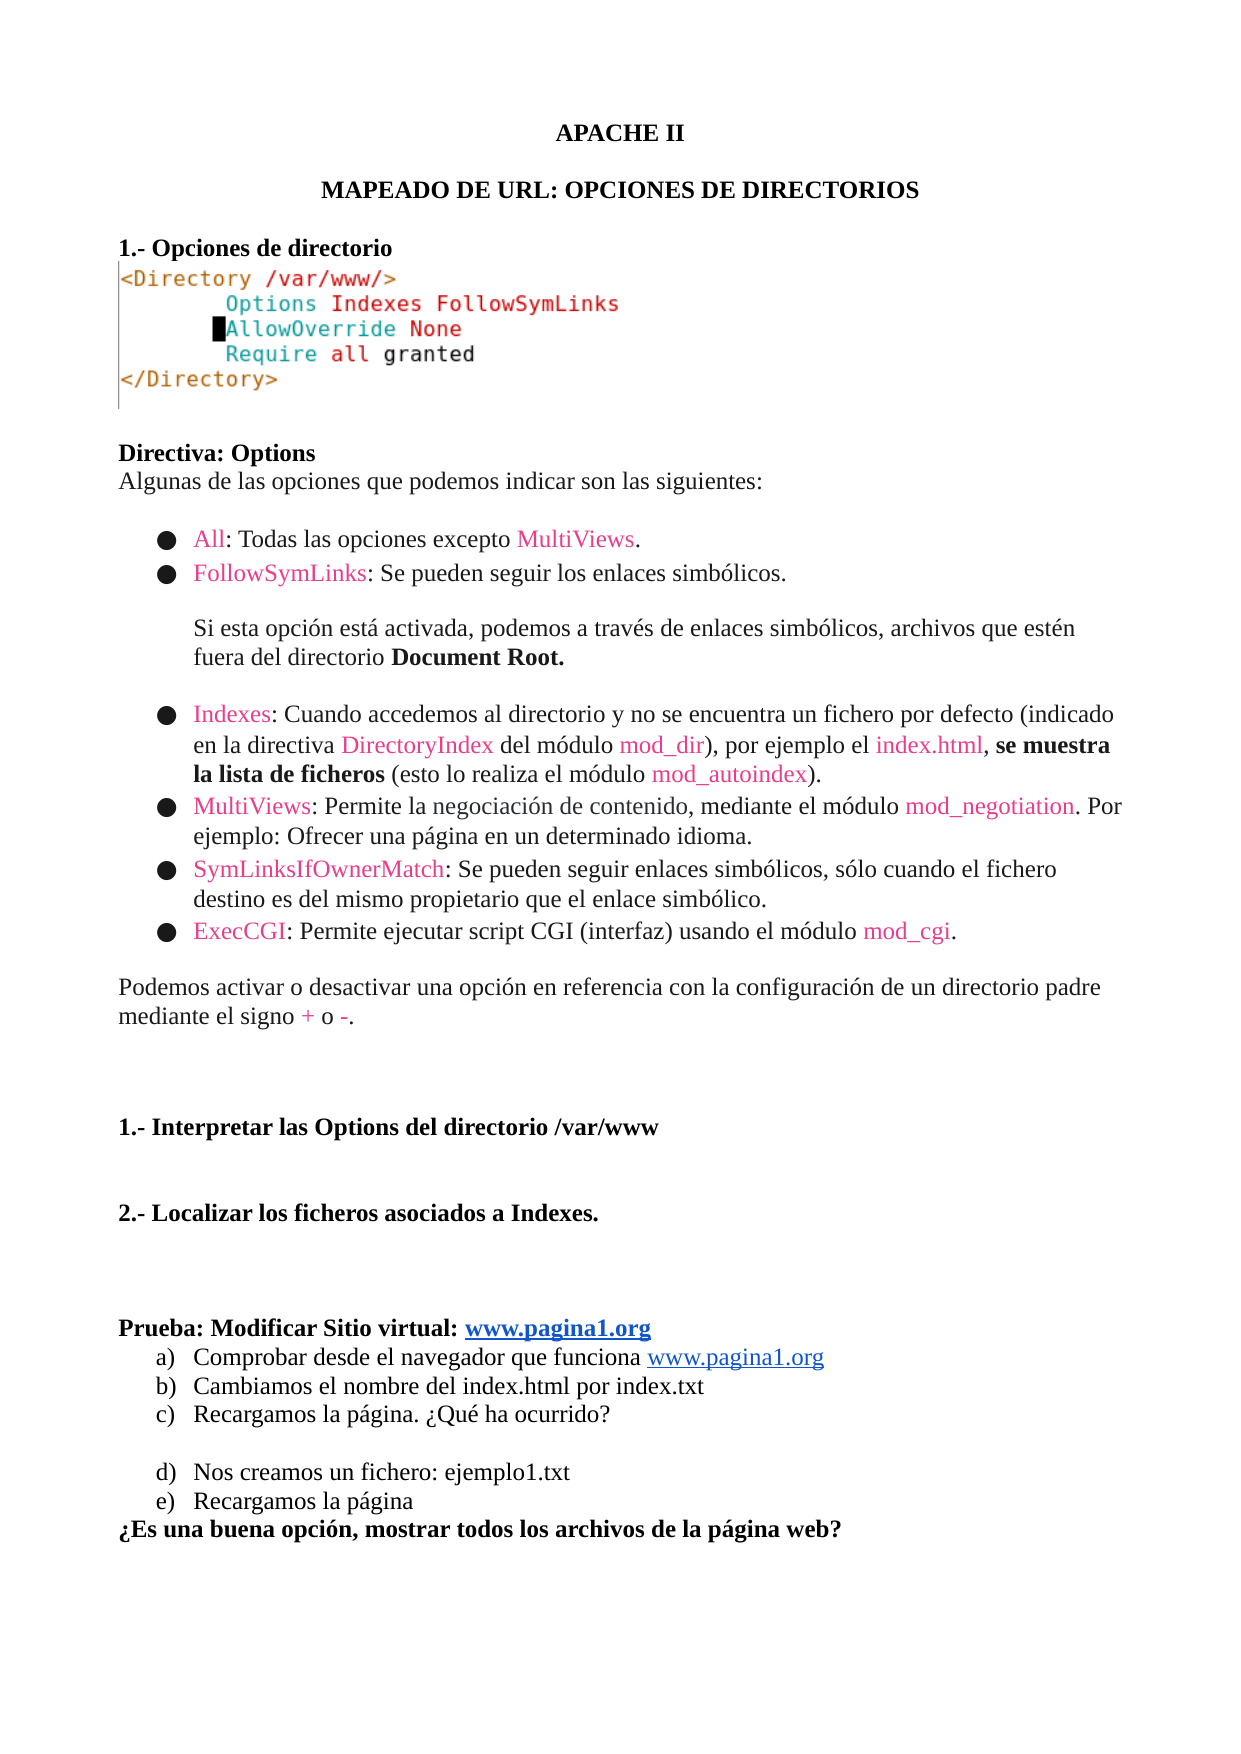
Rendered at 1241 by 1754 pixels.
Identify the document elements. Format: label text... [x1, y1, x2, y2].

picture [118, 261, 652, 409]
list MultiViews: Permite la negociación de contenido, mediante el módulo mod_negotiation. Por ejemplo: Ofrecer una página en un determinado idioma. [156, 787, 1122, 850]
list Nos creamos un fichero: ejemplo1.txt [156, 1457, 1122, 1486]
text MAPEADO DE URL: OPCIONES DE DIRECTORIOS [118, 176, 1122, 204]
text Si esta opción está activada, podemos a través de enlaces simbólicos, archivos que estén fuera del directorio Document Root. [193, 613, 1122, 671]
list FollowSymLinks: Se pueden seguir los enlaces simbólicos. [156, 554, 1122, 588]
list SymLinksIfOwnerMatch: Se pueden seguir enlaces simbólicos, sólo cuando el fichero destino es del mismo propietario que el enlace simbólico. [156, 850, 1122, 913]
text Directiva: Options [118, 438, 1122, 466]
list All: Todas las opciones excepto MultiViews. [156, 520, 1122, 554]
text Podemos activar o desactivar una opción en referencia con la configuración de un directorio padre mediante el signo + o -. [118, 972, 1122, 1029]
text ¿Es una buena opción, mostrar todos los archivos de la página web? [118, 1514, 1122, 1543]
list Recargamos la página. ¿Qué ha ocurrido? [156, 1399, 1122, 1428]
list Indexes: Cuando accedemos al directorio y no se encuentra un fichero por defecto (indicado en la directiva DirectoryIndex del módulo mod_dir), por ejemplo el index.html, se muestra la lista de ficheros (esto lo realiza el módulo mod_autoindex). [156, 696, 1122, 787]
list Cambiamos el nombre del index.html por index.txt [156, 1371, 1122, 1399]
list Comprobar desde el navegador que funciona www.pagina1.org [156, 1342, 1122, 1371]
text 1.- Opciones de directorio [118, 233, 1122, 262]
text Prueba: Modificar Sitio virtual: www.pagina1.org [118, 1313, 1122, 1342]
text Algunas de las opciones que podemos indicar son las siguientes: [118, 466, 1122, 495]
list Recargamos la página [156, 1486, 1122, 1514]
list ExecCGI: Permite ejecutar script CGI (interfaz) usando el módulo mod_cgi. [156, 913, 1122, 947]
text APACHE II [118, 118, 1122, 147]
text 1.- Interpretar las Options del directorio /var/www [118, 1112, 1122, 1141]
text 2.- Localizar los ficheros asociados a Indexes. [118, 1198, 1122, 1227]
